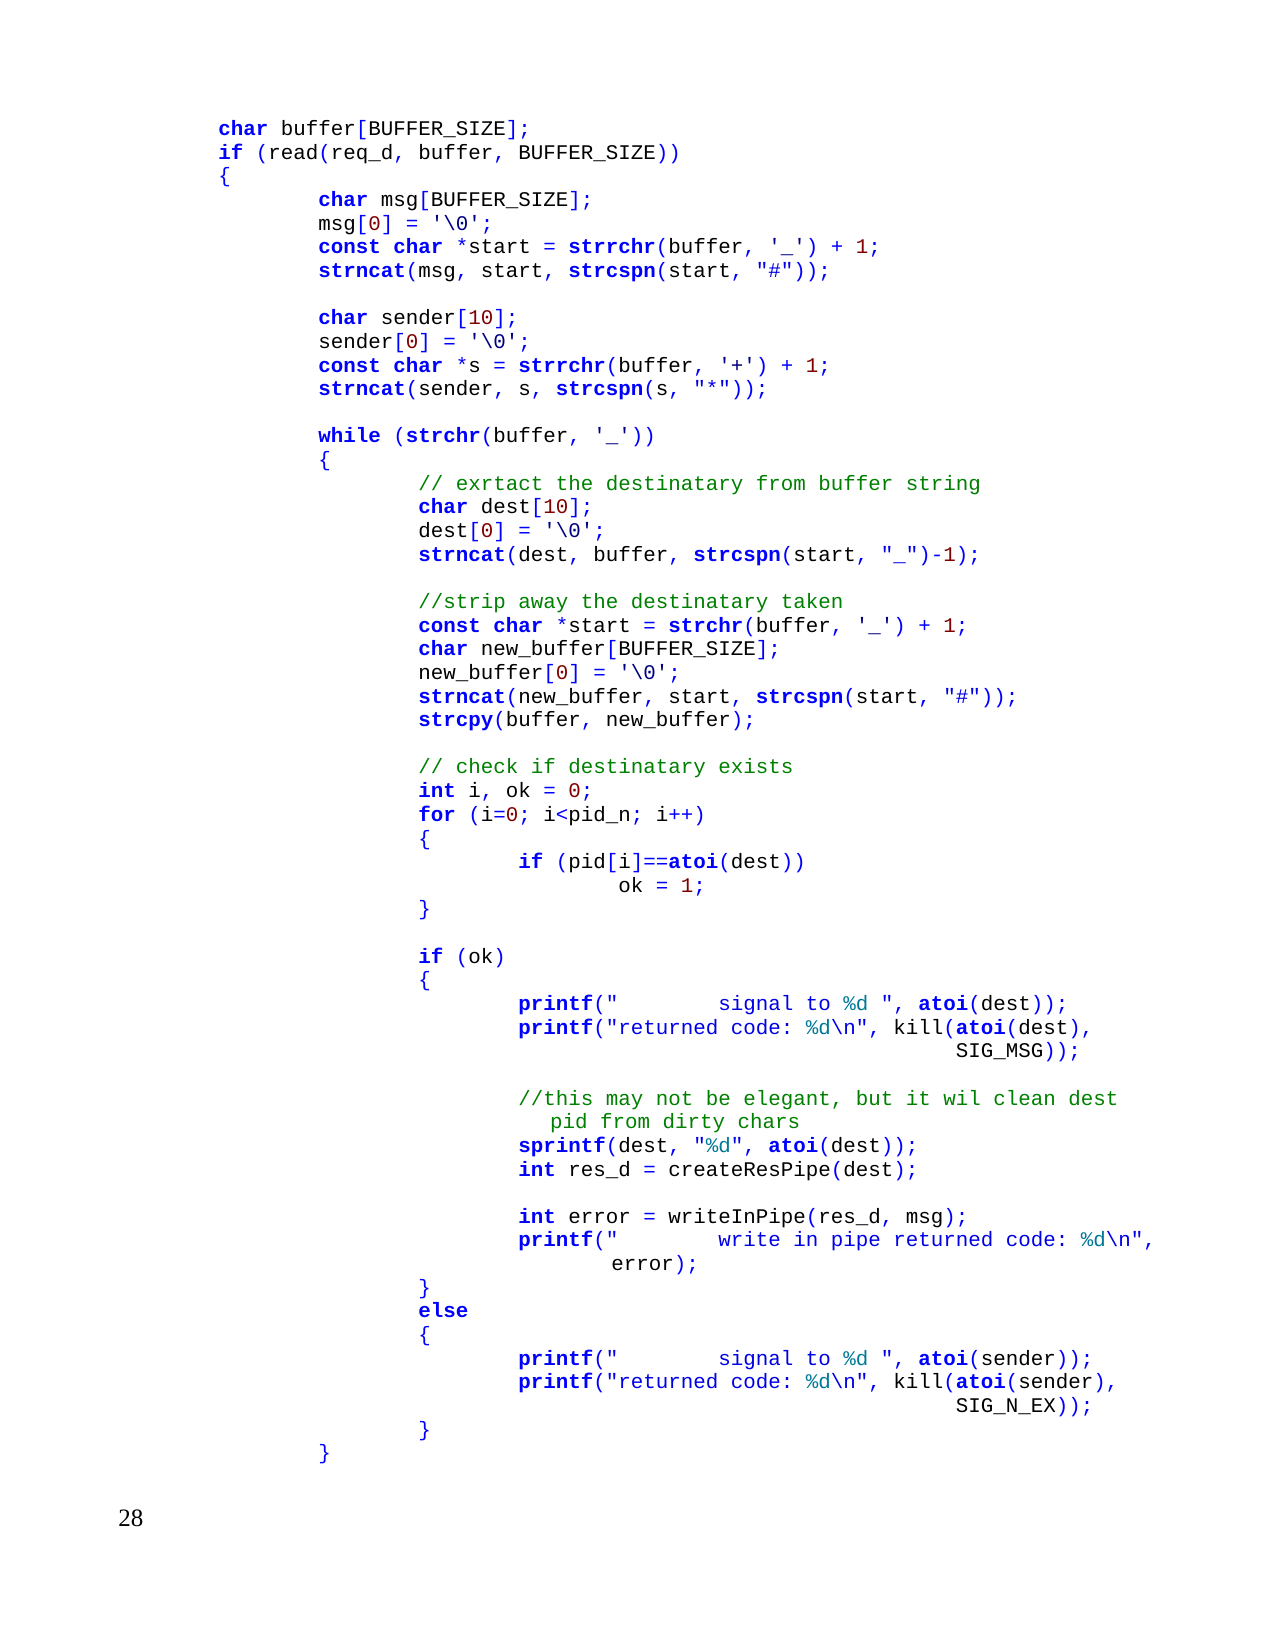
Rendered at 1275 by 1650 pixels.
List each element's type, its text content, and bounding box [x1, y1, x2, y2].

text sender[0] = '\0'; [118, 331, 1157, 354]
text char sender[10]; [118, 307, 1157, 331]
text char msg[BUFFER_SIZE]; [118, 189, 1157, 213]
text else [118, 1300, 1157, 1324]
text char new_buffer[BUFFER_SIZE]; [118, 638, 1157, 662]
text } [118, 1442, 1157, 1466]
text strcpy(buffer, new_buffer); [118, 709, 1157, 733]
text strncat(sender, s, strcspn(s, "*")); [118, 378, 1157, 402]
text const char *start = strrchr(buffer, '_') + 1; [118, 236, 1157, 260]
text if (read(req_d, buffer, BUFFER_SIZE)) [118, 142, 1157, 165]
text strncat(msg, start, strcspn(start, "#")); [118, 260, 1157, 284]
text printf(" write in pipe returned code: %d\n", error); [118, 1229, 1157, 1277]
text char buffer[BUFFER_SIZE]; [118, 118, 1157, 142]
text msg[0] = '\0'; [118, 213, 1157, 236]
text } [118, 1277, 1157, 1300]
text //strip away the destinatary taken [118, 591, 1157, 615]
text const char *s = strrchr(buffer, '+') + 1; [118, 354, 1157, 378]
text if (ok) [118, 946, 1157, 969]
text new_buffer[0] = '\0'; [118, 662, 1157, 686]
text if (pid[i]==atoi(dest)) [118, 851, 1157, 875]
text strncat(dest, buffer, strcspn(start, "_")-1); [118, 544, 1157, 567]
text int i, ok = 0; [118, 780, 1157, 804]
text char dest[10]; [118, 496, 1157, 520]
text int error = writeInPipe(res_d, msg); [118, 1206, 1157, 1229]
text strncat(new_buffer, start, strcspn(start, "#")); [118, 686, 1157, 709]
text } [118, 898, 1157, 922]
text sprintf(dest, "%d", atoi(dest)); [118, 1135, 1157, 1158]
text dest[0] = '\0'; [118, 520, 1157, 544]
text while (strchr(buffer, '_')) [118, 426, 1157, 449]
text int res_d = createResPipe(dest); [118, 1158, 1157, 1182]
text for (i=0; i<pid_n; i++) [118, 804, 1157, 827]
text { [118, 449, 1157, 473]
text { [118, 969, 1157, 993]
text const char *start = strchr(buffer, '_') + 1; [118, 615, 1157, 638]
text printf("returned code: %d\n", kill(atoi(dest), SIG_MSG)); [118, 1017, 1157, 1064]
text ok = 1; [118, 875, 1157, 898]
text { [118, 1324, 1157, 1348]
text printf(" signal to %d ", atoi(sender)); [118, 1348, 1157, 1371]
text printf("returned code: %d\n", kill(atoi(sender), SIG_N_EX)); [118, 1371, 1157, 1419]
text { [118, 165, 1157, 189]
text { [118, 827, 1157, 851]
text } [118, 1419, 1157, 1442]
text //this may not be elegant, but it wil clean dest pid from dirty chars [118, 1088, 1157, 1135]
text printf(" signal to %d ", atoi(dest)); [118, 993, 1157, 1017]
text // check if destinatary exists [118, 757, 1157, 780]
text // exrtact the destinatary from buffer string [118, 473, 1157, 496]
